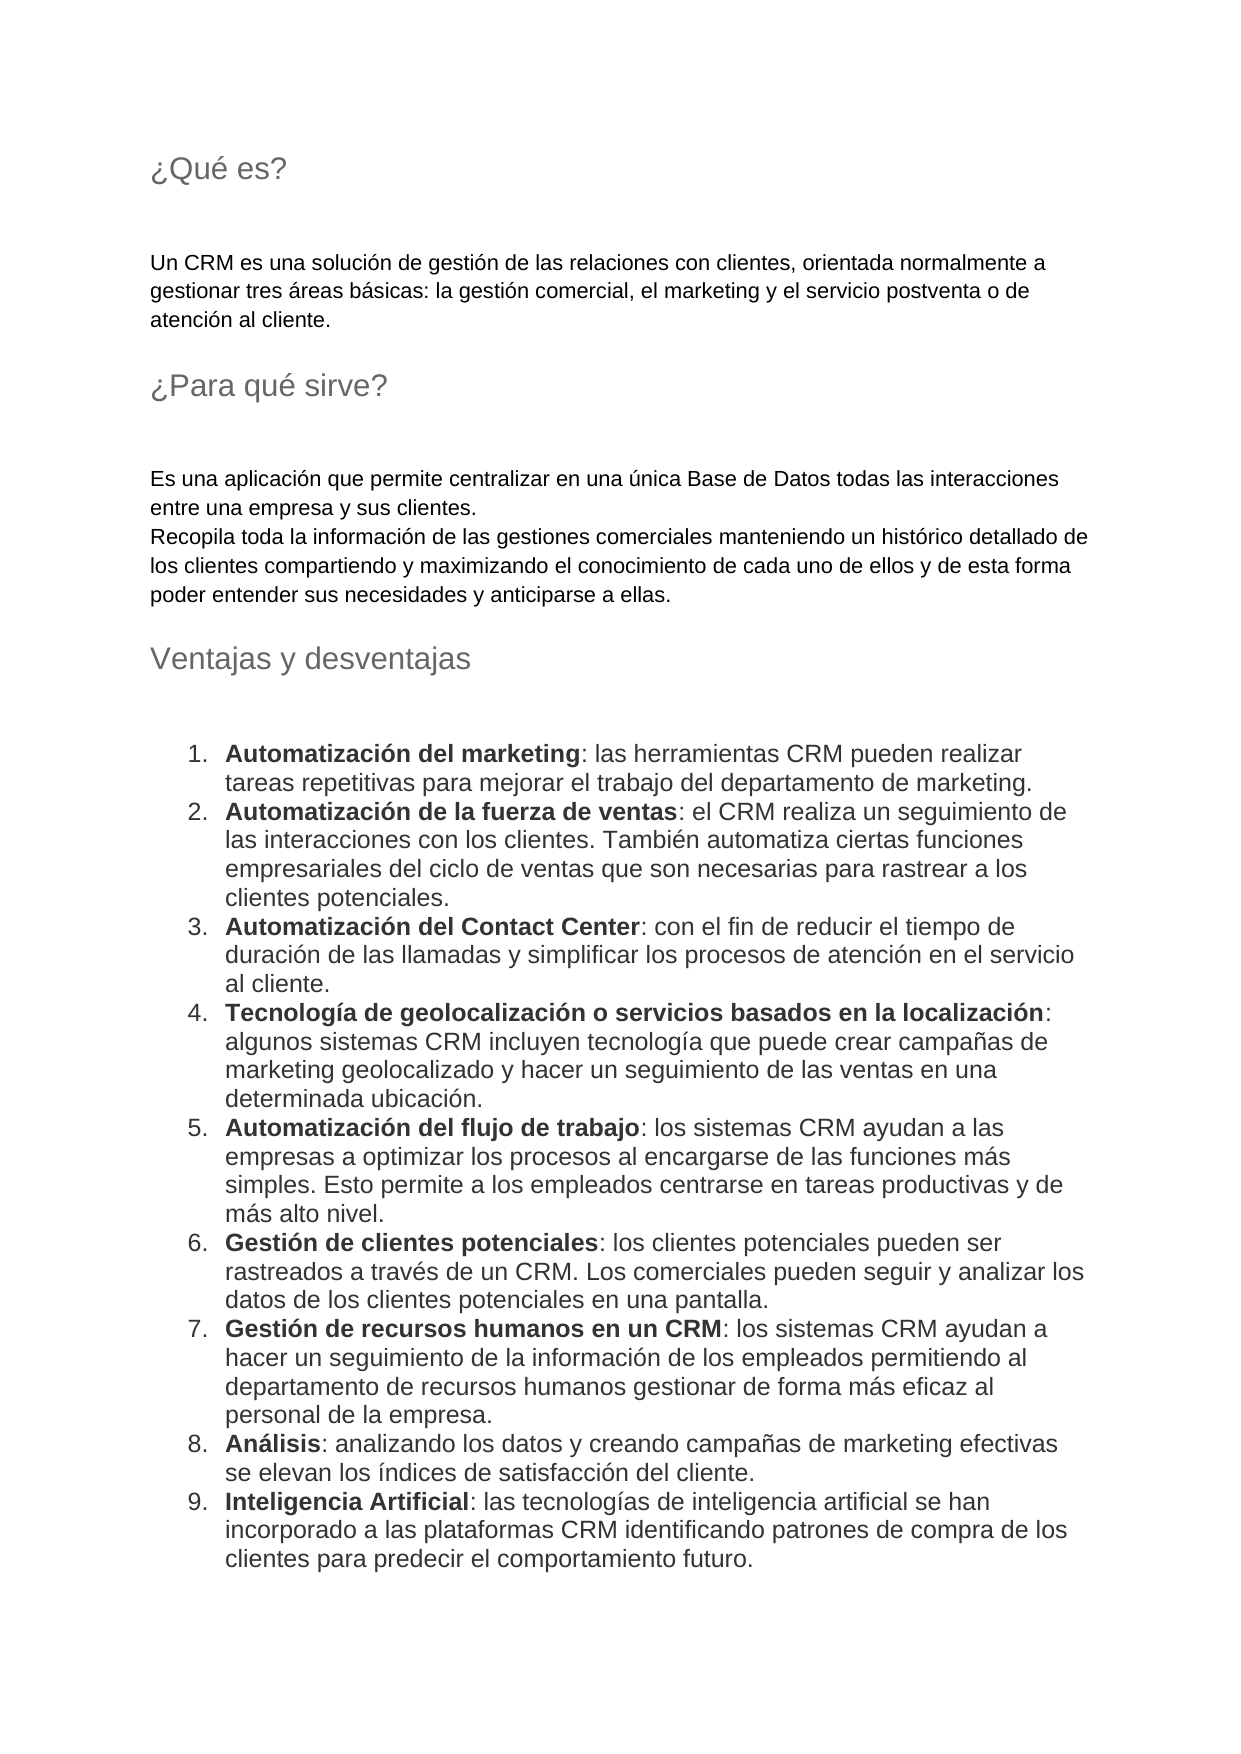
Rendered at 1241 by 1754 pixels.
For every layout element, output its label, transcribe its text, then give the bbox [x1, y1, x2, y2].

subtitle Ventajas y desventajas [150, 640, 1090, 676]
list Automatización del flujo de trabajo: los sistemas CRM ayudan a las empresas a optimizar los procesos al encargarse de las funciones más simples. Esto permite a los empleados centrarse en tareas productivas y de más alto nivel. [187, 1113, 1090, 1228]
list Automatización del marketing: las herramientas CRM pueden realizar tareas repetitivas para mejorar el trabajo del departamento de marketing. [187, 739, 1090, 797]
text Es una aplicación que permite centralizar en una única Base de Datos todas las interacciones entre una empresa y sus clientes. [150, 466, 1090, 520]
text Un CRM es una solución de gestión de las relaciones con clientes, orientada normalmente a gestionar tres áreas básicas: la gestión comercial, el marketing y el servicio postventa o de atención al cliente. [150, 249, 1090, 333]
subtitle ¿Qué es? [150, 150, 1090, 186]
list Análisis: analizando los datos y creando campañas de marketing efectivas se elevan los índices de satisfacción del cliente. [187, 1429, 1090, 1487]
list Tecnología de geolocalización o servicios basados en la localización: algunos sistemas CRM incluyen tecnología que puede crear campañas de marketing geolocalizado y hacer un seguimiento de las ventas en una determinada ubicación. [187, 998, 1090, 1113]
list Automatización del Contact Center: con el fin de reducir el tiempo de duración de las llamadas y simplificar los procesos de atención en el servicio al cliente. [187, 912, 1090, 998]
text Recopila toda la información de las gestiones comerciales manteniendo un histórico detallado de los clientes compartiendo y maximizando el conocimiento de cada uno de ellos y de esta forma poder entender sus necesidades y anticiparse a ellas. [150, 524, 1090, 607]
subtitle ¿Para qué sirve? [150, 367, 1090, 402]
list Gestión de recursos humanos en un CRM: los sistemas CRM ayudan a hacer un seguimiento de la información de los empleados permitiendo al departamento de recursos humanos gestionar de forma más eficaz al personal de la empresa. [187, 1314, 1090, 1429]
list Gestión de clientes potenciales: los clientes potenciales pueden ser rastreados a través de un CRM. Los comerciales pueden seguir y analizar los datos de los clientes potenciales en una pantalla. [187, 1228, 1090, 1314]
list Automatización de la fuerza de ventas: el CRM realiza un seguimiento de las interacciones con los clientes. También automatiza ciertas funciones empresariales del ciclo de ventas que son necesarias para rastrear a los clientes potenciales. [187, 797, 1090, 912]
list Inteligencia Artificial: las tecnologías de inteligencia artificial se han incorporado a las plataformas CRM identificando patrones de compra de los clientes para predecir el comportamiento futuro. [187, 1487, 1090, 1573]
